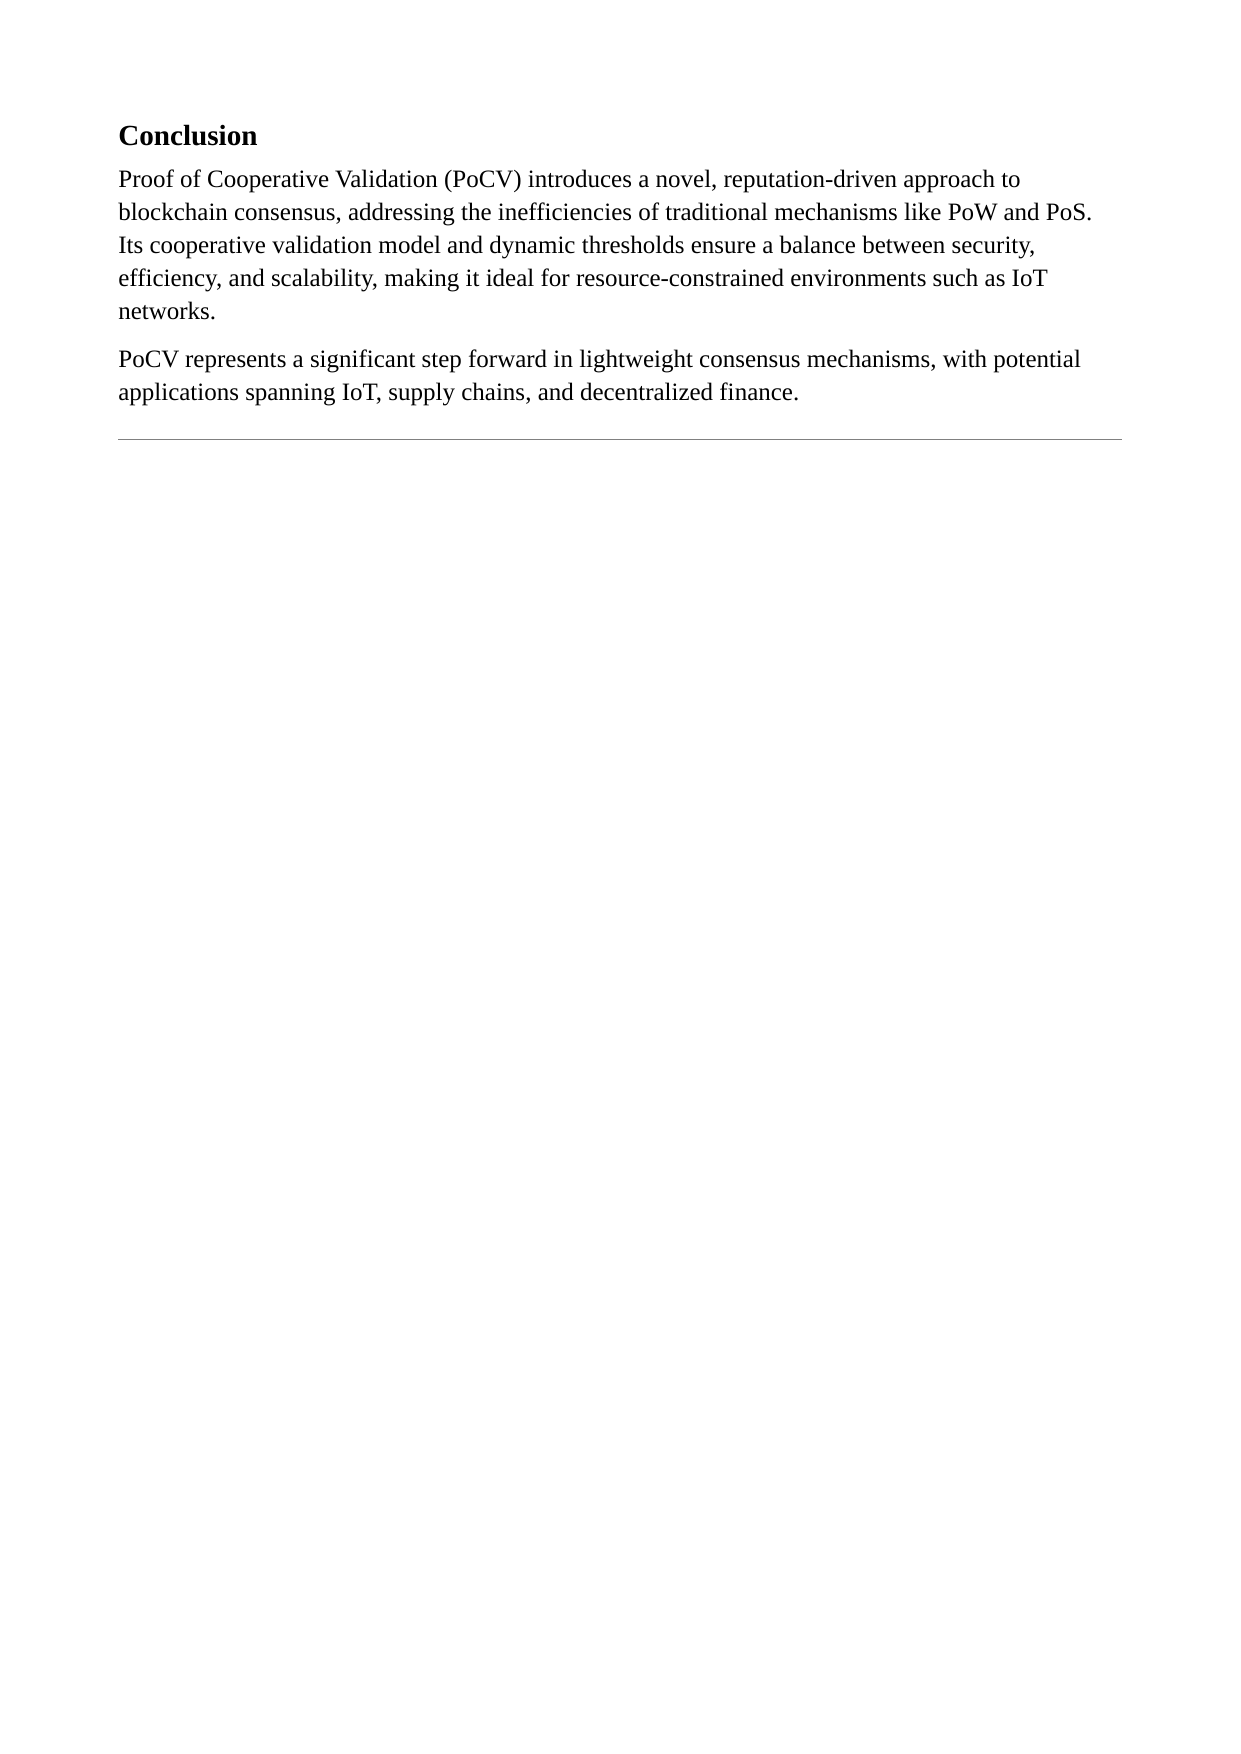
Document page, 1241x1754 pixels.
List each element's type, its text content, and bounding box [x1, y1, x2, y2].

text Proof of Cooperative Validation (PoCV) introduces a novel, reputation-driven approach to blockchain consensus, addressing the inefficiencies of traditional mechanisms like PoW and PoS. Its cooperative validation model and dynamic thresholds ensure a balance between security, efficiency, and scalability, making it ideal for resource-constrained environments such as IoT networks. [118, 164, 1122, 325]
text PoCV represents a significant step forward in lightweight consensus mechanisms, with potential applications spanning IoT, supply chains, and decentralized finance. [118, 344, 1122, 406]
subtitle Conclusion [118, 118, 1122, 152]
